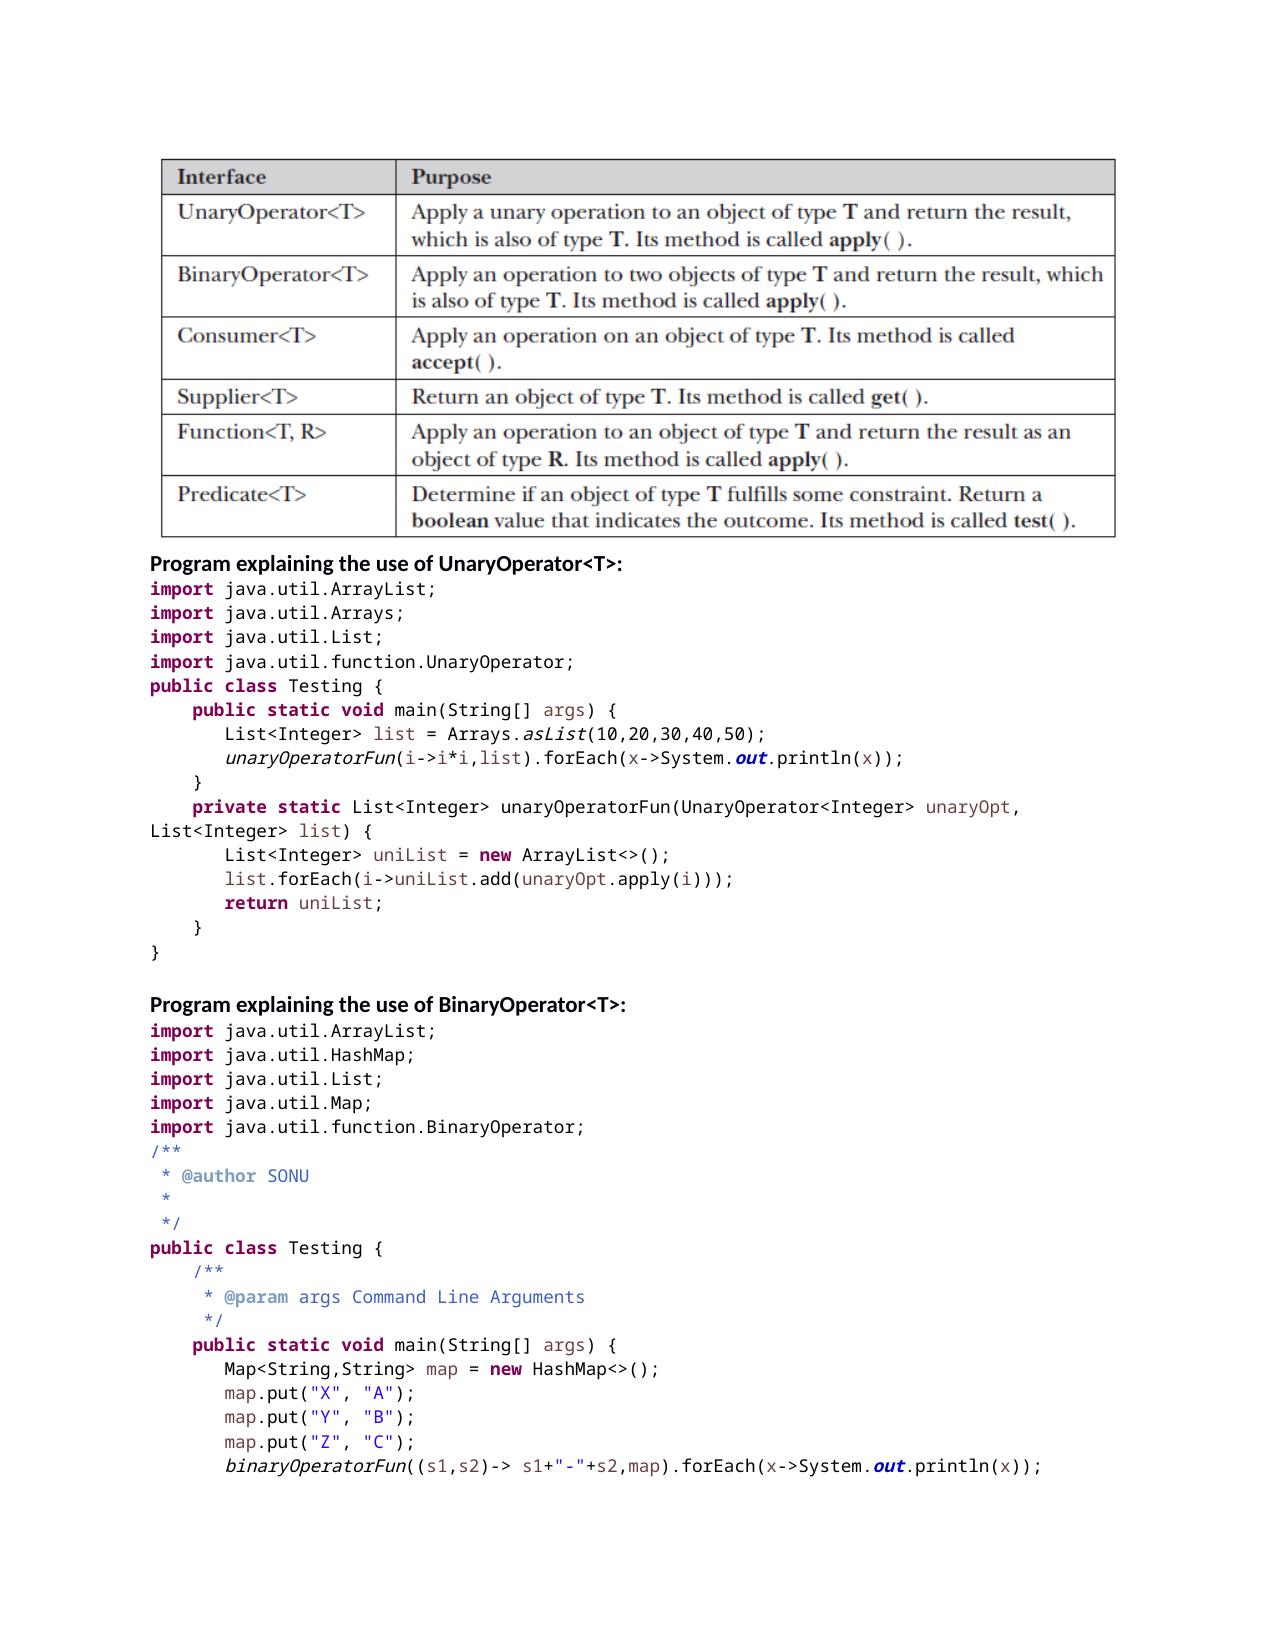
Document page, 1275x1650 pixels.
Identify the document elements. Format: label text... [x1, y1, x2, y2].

text return uniList; [150, 891, 1125, 915]
text import java.util.function.UnaryOperator; [150, 649, 1125, 673]
text } [150, 770, 1125, 794]
text import java.util.function.BinaryOperator; [150, 1115, 1125, 1139]
text import java.util.Map; [150, 1091, 1125, 1115]
text import java.util.ArrayList; [150, 1018, 1125, 1042]
text /** [150, 1260, 1125, 1284]
text */ [150, 1212, 1125, 1236]
text public class Testing { [150, 1236, 1125, 1260]
text } [150, 939, 1125, 963]
text public class Testing { [150, 673, 1125, 697]
text import java.util.Arrays; [150, 601, 1125, 625]
text map.put("X", "A"); [150, 1381, 1125, 1405]
text List<Integer> uniList = new ArrayList<>(); [150, 842, 1125, 867]
text */ [150, 1308, 1125, 1332]
text Program explaining the use of UnaryOperator<T>: [150, 549, 1125, 577]
text list.forEach(i->uniList.add(unaryOpt.apply(i))); [150, 867, 1125, 891]
text * @param args Command Line Arguments [150, 1284, 1125, 1308]
text List<Integer> list = Arrays.asList(10,20,30,40,50); [150, 722, 1125, 746]
text * [150, 1187, 1125, 1212]
text private static List<Integer> unaryOperatorFun(UnaryOperator<Integer> unaryOpt, List<Integer> list) { [150, 794, 1125, 842]
text binaryOperatorFun((s1,s2)-> s1+"-"+s2,map).forEach(x->System.out.println(x)); [150, 1453, 1125, 1477]
text import java.util.List; [150, 625, 1125, 649]
text public static void main(String[] args) { [150, 1332, 1125, 1357]
text import java.util.ArrayList; [150, 577, 1125, 601]
text map.put("Z", "C"); [150, 1429, 1125, 1453]
text import java.util.HashMap; [150, 1042, 1125, 1067]
text Program explaining the use of BinaryOperator<T>: [150, 990, 1125, 1018]
text Map<String,String> map = new HashMap<>(); [150, 1357, 1125, 1381]
text map.put("Y", "B"); [150, 1405, 1125, 1429]
text /** [150, 1139, 1125, 1163]
text * @author SONU [150, 1163, 1125, 1187]
text } [150, 915, 1125, 939]
text public static void main(String[] args) { [150, 697, 1125, 722]
text import java.util.List; [150, 1067, 1125, 1091]
text unaryOperatorFun(i->i*i,list).forEach(x->System.out.println(x)); [150, 746, 1125, 770]
